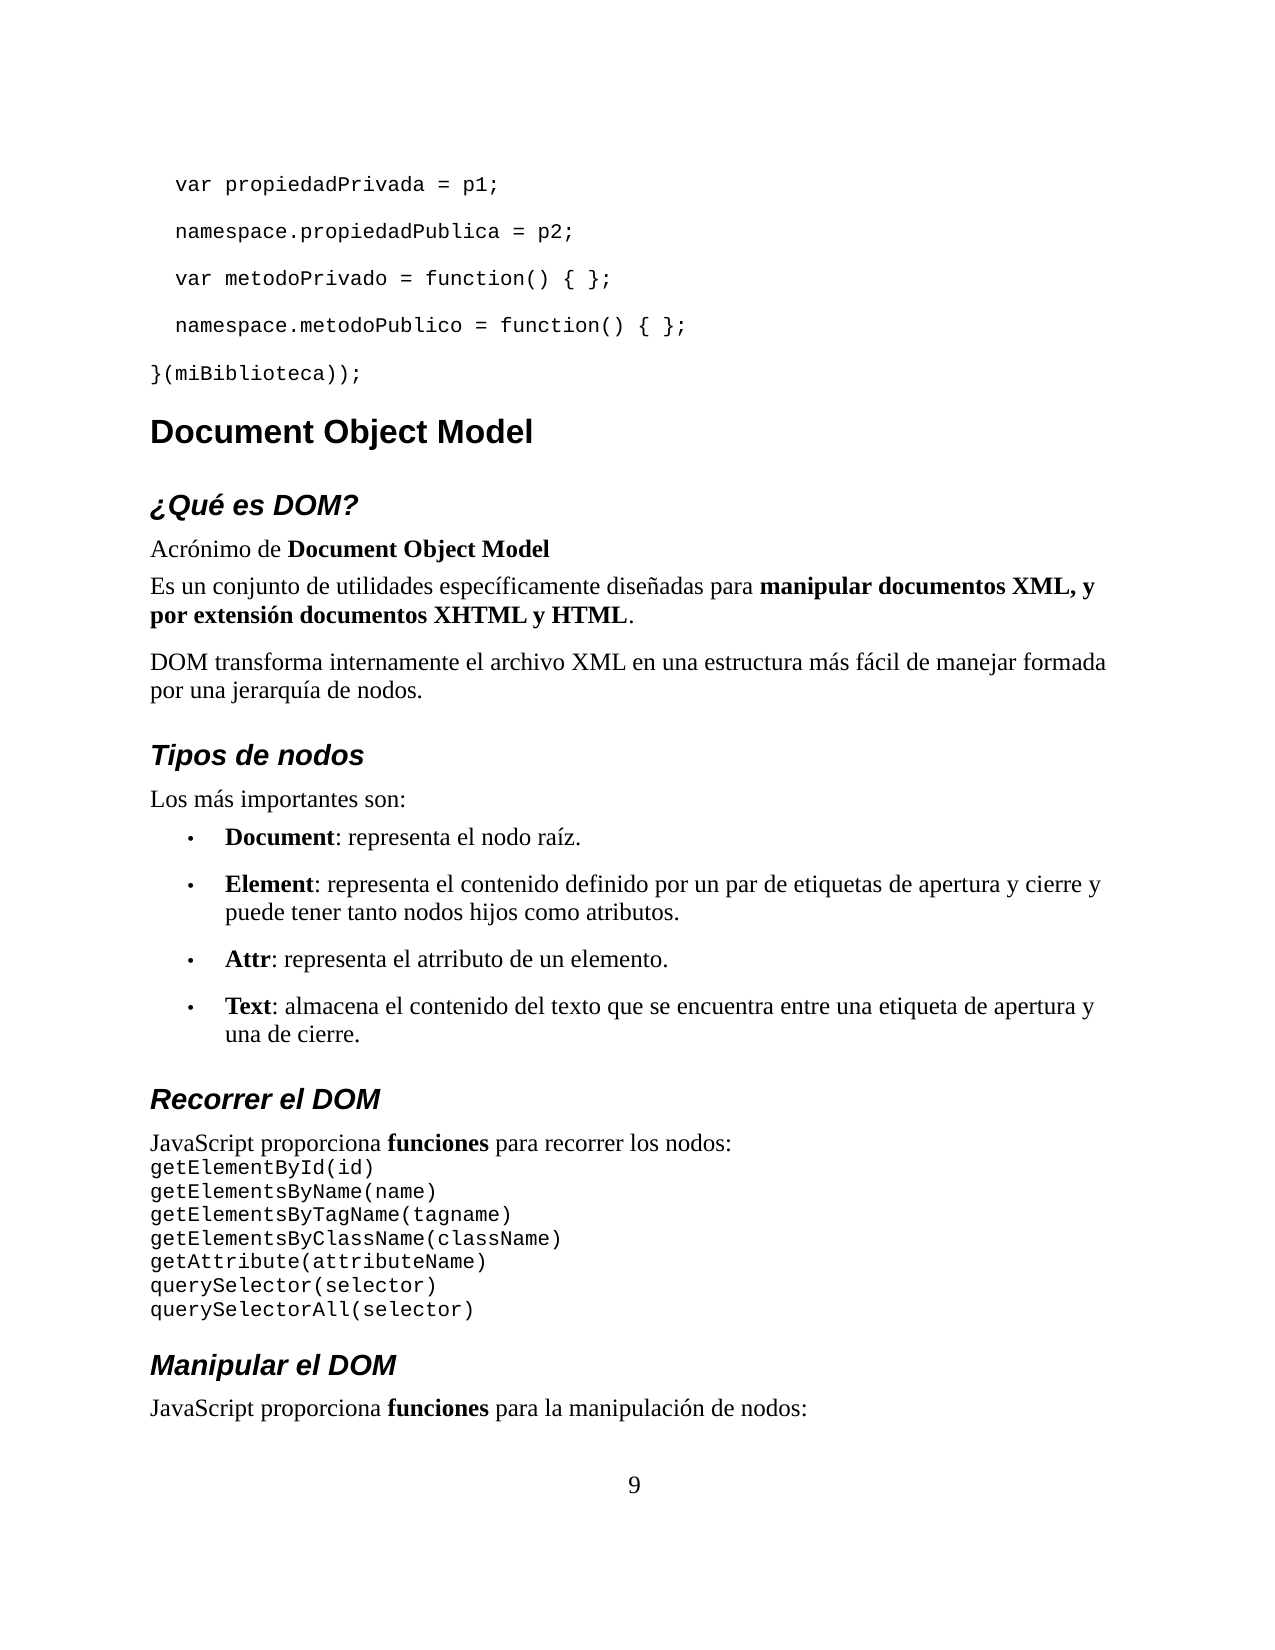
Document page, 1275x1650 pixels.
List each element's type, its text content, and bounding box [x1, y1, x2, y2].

text var propiedadPrivada = p1; [150, 174, 1125, 197]
text querySelector(selector) [150, 1275, 1125, 1299]
text JavaScript proporciona funciones para la manipulación de nodos: [150, 1393, 1125, 1422]
subtitle Recorrer el DOM [150, 1082, 1125, 1116]
text getElementsByClassName(className) [150, 1228, 1125, 1252]
list Element: representa el contenido definido por un par de etiquetas de apertura y cierre y puede tener tanto nodos hijos como atributos. [187, 869, 1125, 926]
text var metodoPrivado = function() { }; [150, 268, 1125, 292]
text getAttribute(attributeName) [150, 1252, 1125, 1275]
subtitle Manipular el DOM [150, 1347, 1125, 1381]
subtitle ¿Qué es DOM? [150, 488, 1125, 521]
text Acrónimo de Document Object Model [150, 534, 1125, 562]
text Es un conjunto de utilidades específicamente diseñadas para manipular documentos XML, y por extensión documentos XHTML y HTML. [150, 571, 1125, 629]
list Document: representa el nodo raíz. [187, 822, 1125, 851]
text getElementsByTagName(tagname) [150, 1204, 1125, 1228]
text namespace.propiedadPublica = p2; [150, 221, 1125, 244]
subtitle Tipos de nodos [150, 738, 1125, 772]
text getElementById(id) [150, 1157, 1125, 1181]
text JavaScript proporciona funciones para recorrer los nodos: [150, 1128, 1125, 1157]
text Los más importantes son: [150, 784, 1125, 813]
text getElementsByName(name) [150, 1181, 1125, 1204]
text DOM transforma internamente el archivo XML en una estructura más fácil de manejar formada por una jerarquía de nodos. [150, 647, 1125, 704]
list Text: almacena el contenido del texto que se encuentra entre una etiqueta de apertura y una de cierre. [187, 991, 1125, 1048]
text namespace.metodoPublico = function() { }; [150, 316, 1125, 339]
text querySelectorAll(selector) [150, 1299, 1125, 1322]
subtitle Document Object Model [150, 411, 1125, 450]
text }(miBiblioteca)); [150, 363, 1125, 386]
list Attr: representa el atrributo de un elemento. [187, 944, 1125, 973]
